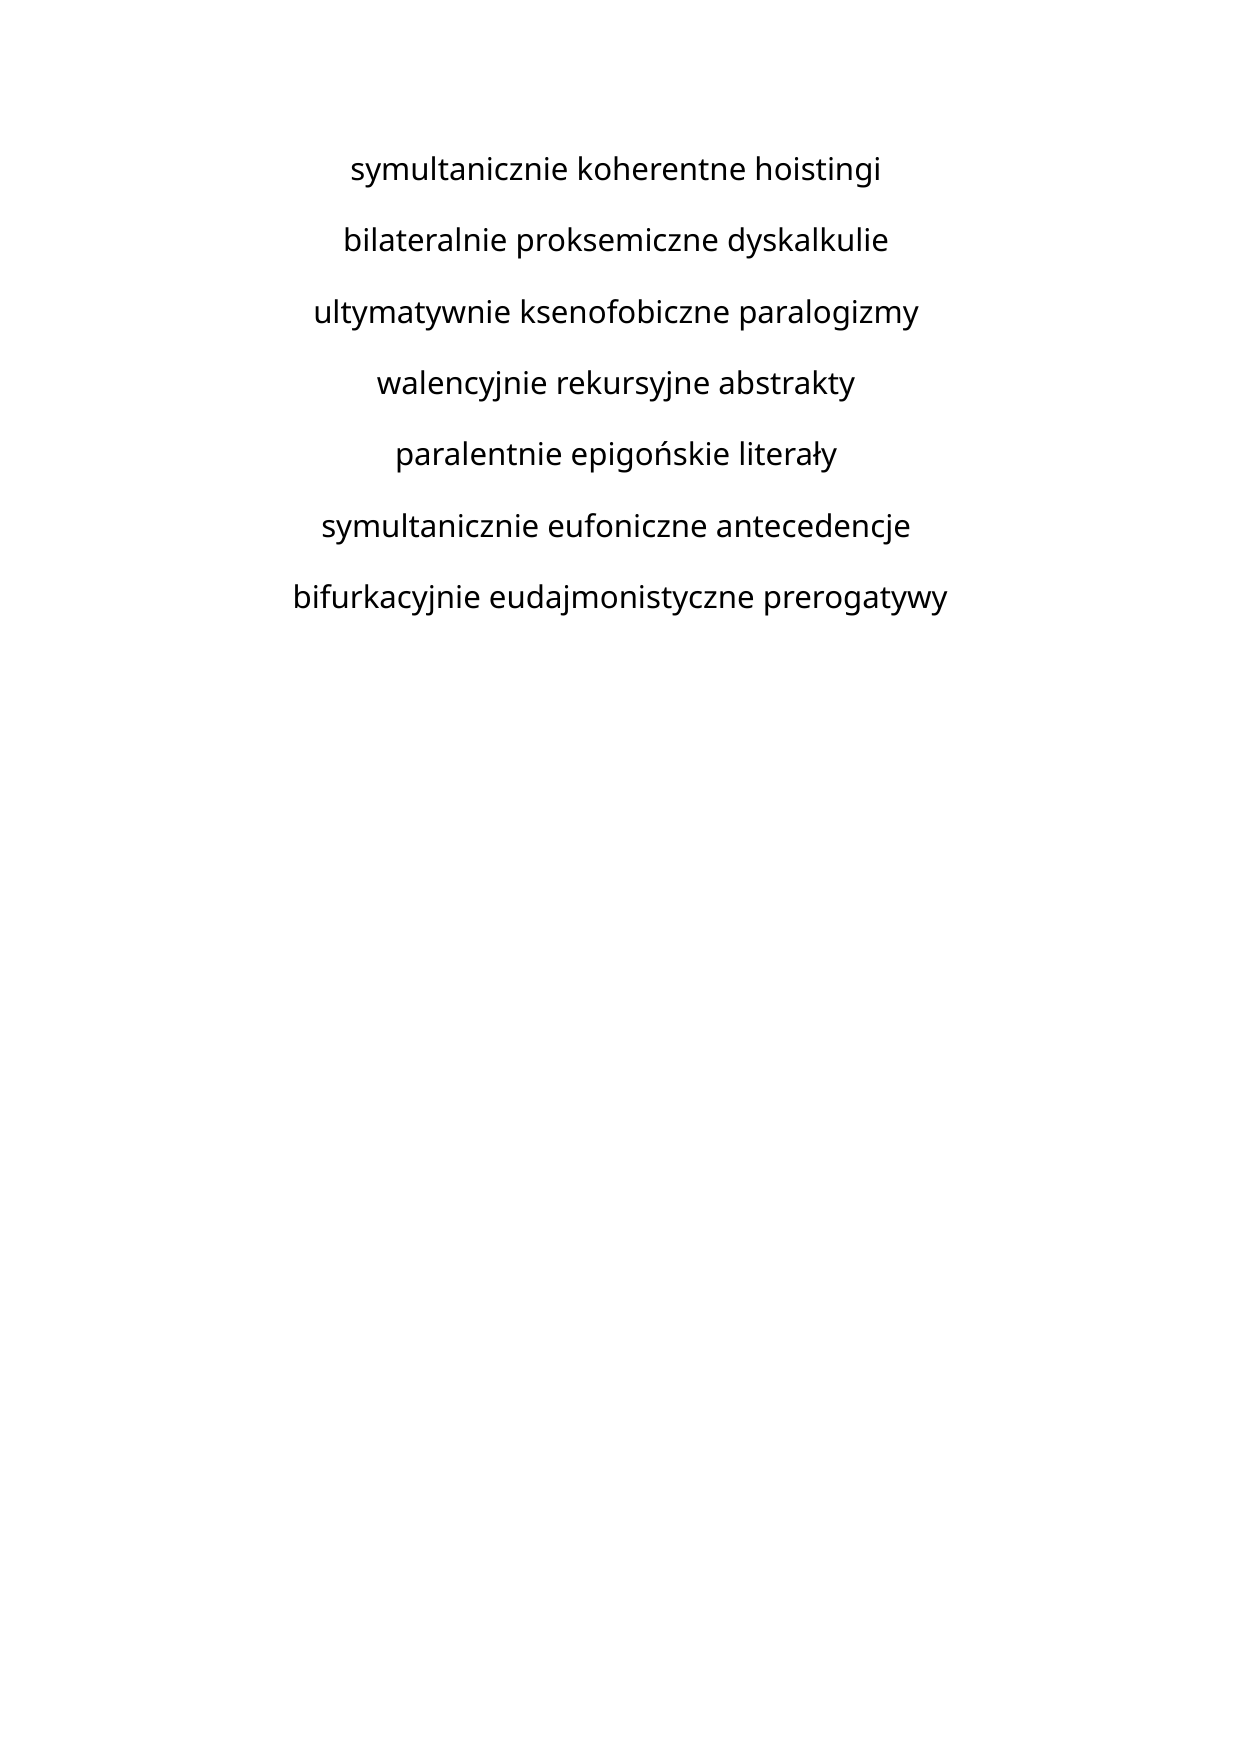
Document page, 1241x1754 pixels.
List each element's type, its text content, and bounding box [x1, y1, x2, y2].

text walencyjnie rekursyjne abstrakty [118, 361, 1122, 403]
text ultymatywnie ksenofobiczne paralogizmy [118, 289, 1122, 332]
text symultanicznie eufoniczne antecedencje [118, 504, 1122, 546]
text bilateralnie proksemiczne dyskalkulie [118, 218, 1122, 261]
text paralentnie epigońskie literały [118, 432, 1122, 475]
text bifurkacyjnie eudajmonistyczne prerogatywy [118, 575, 1122, 618]
text symultanicznie koherentne hoistingi [118, 147, 1122, 189]
